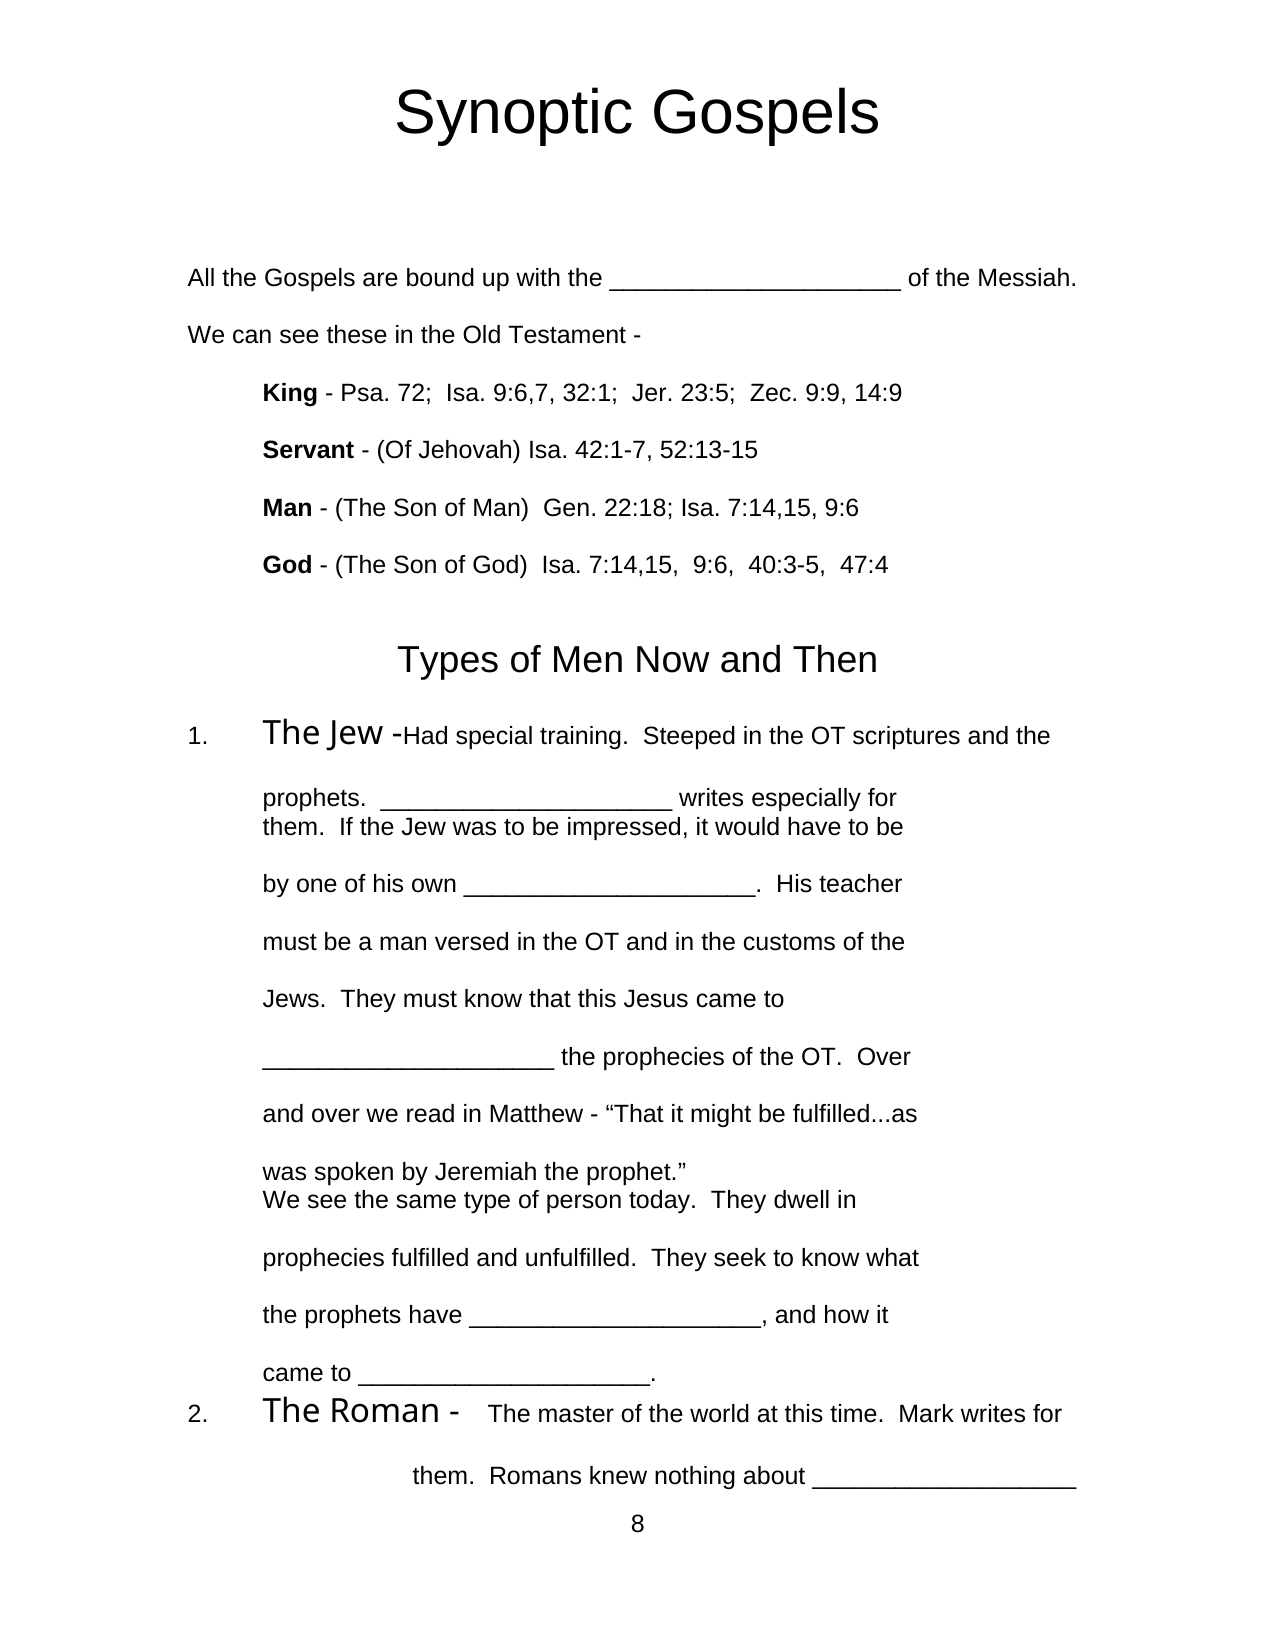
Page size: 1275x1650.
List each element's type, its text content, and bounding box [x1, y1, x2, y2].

text prophecies fulfilled and unfulfilled. They seek to know what [187, 1243, 1087, 1272]
text _____________________ the prophecies of the OT. Over [187, 1042, 1087, 1070]
text All the Gospels are bound up with the _____________________ of the Messiah. [187, 263, 1087, 292]
text 2. The Roman - The master of the world at this time. Mark writes for [187, 1387, 1087, 1432]
text and over we read in Matthew - “That it might be fulfilled...as [187, 1099, 1087, 1128]
text came to _____________________. [187, 1358, 1087, 1387]
text We can see these in the Old Testament - [187, 321, 1087, 349]
text God - (The Son of God) Isa. 7:14,15, 9:6, 40:3-5, 47:4 [187, 551, 1087, 579]
text Man - (The Son of Man) Gen. 22:18; Isa. 7:14,15, 9:6 [187, 493, 1087, 522]
text Types of Men Now and Then [187, 637, 1087, 680]
text We see the same type of person today. They dwell in [187, 1185, 1087, 1214]
text Jews. They must know that this Jesus came to [187, 984, 1087, 1013]
text prophets. _____________________ writes especially for [187, 783, 1087, 812]
text the prophets have _____________________, and how it [187, 1300, 1087, 1329]
text by one of his own _____________________. His teacher [187, 869, 1087, 898]
text 1. The Jew -Had special training. Steeped in the OT scriptures and the [187, 709, 1087, 783]
text Servant - (Of Jehovah) Isa. 42:1-7, 52:13-15 [187, 436, 1087, 464]
text King - Psa. 72; Isa. 9:6,7, 32:1; Jer. 23:5; Zec. 9:9, 14:9 [187, 378, 1087, 407]
text must be a man versed in the OT and in the customs of the [187, 927, 1087, 955]
text them. Romans knew nothing about ___________________ [187, 1461, 1087, 1489]
text was spoken by Jeremiah the prophet.” [187, 1157, 1087, 1185]
text them. If the Jew was to be impressed, it would have to be [187, 812, 1087, 840]
